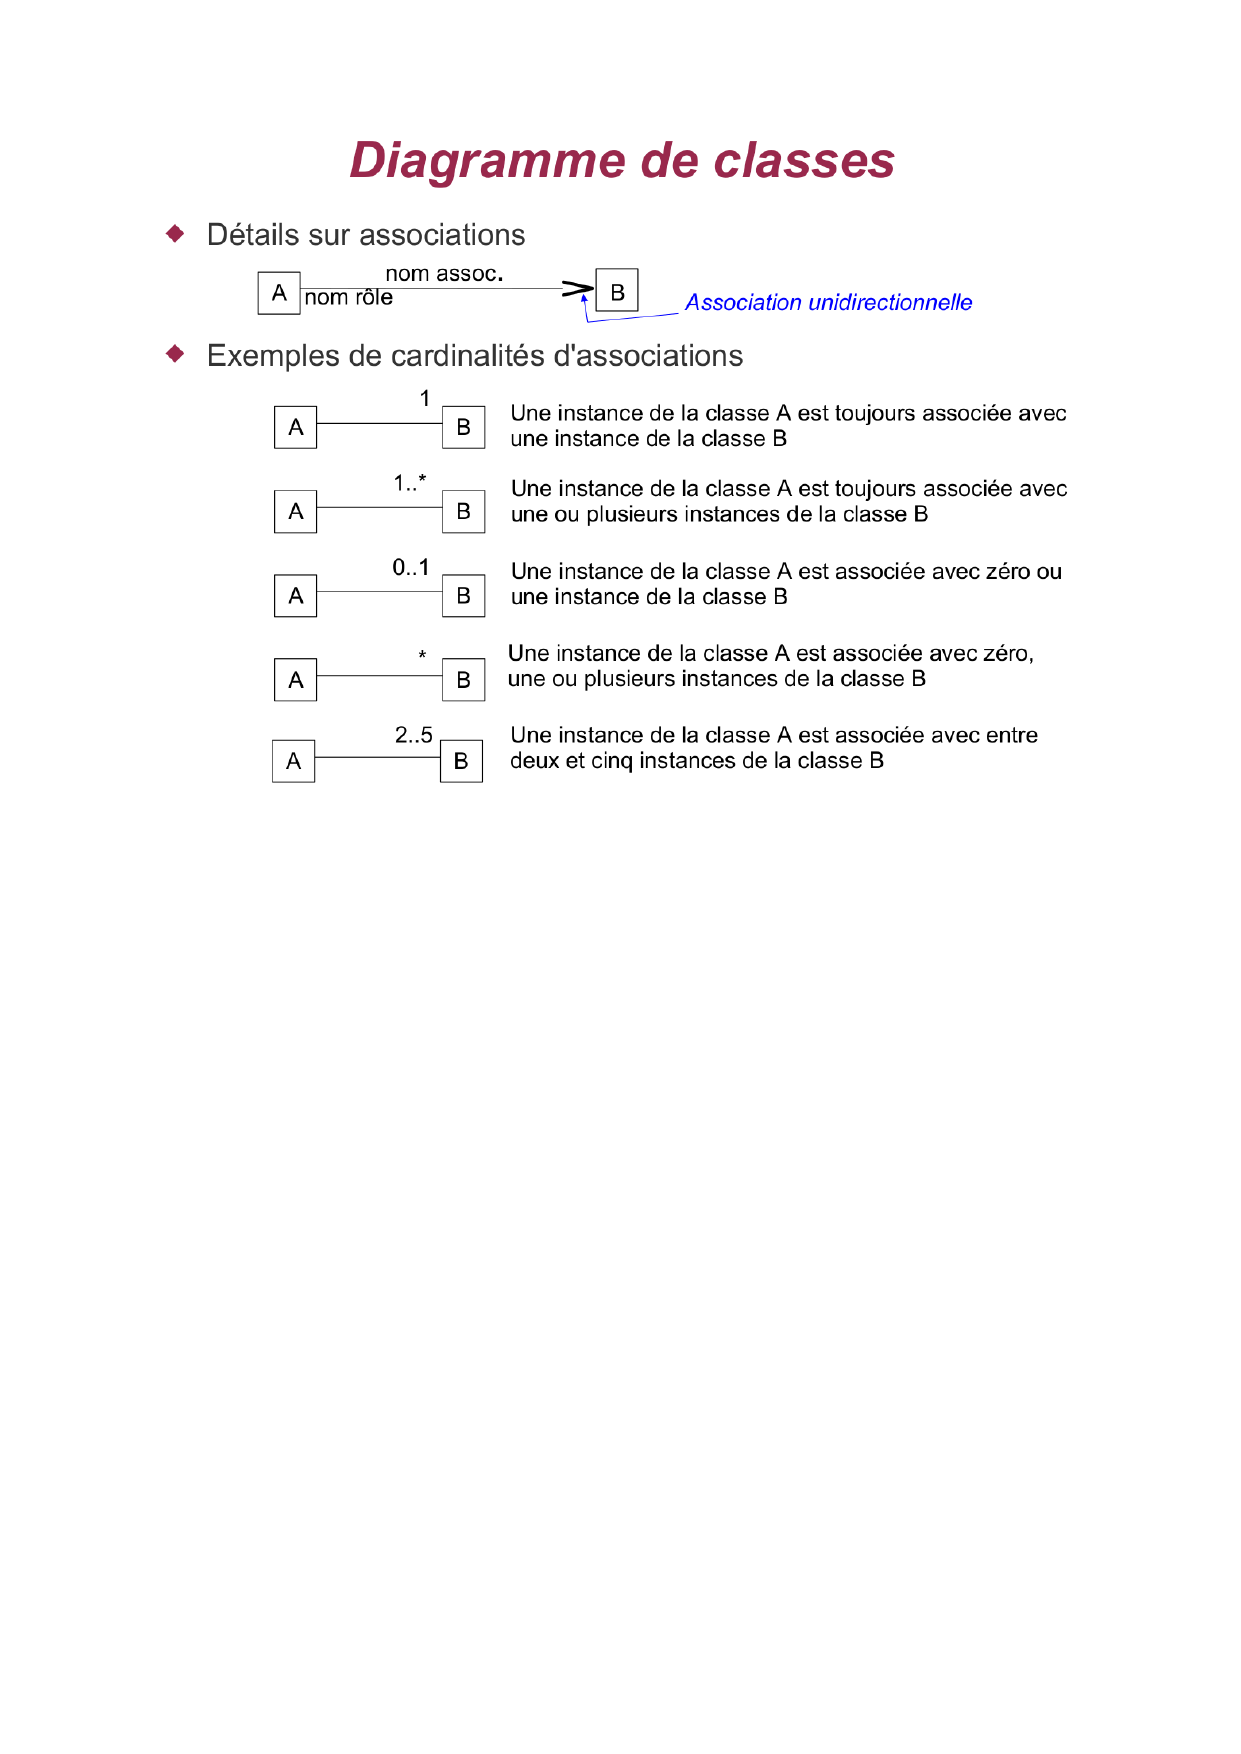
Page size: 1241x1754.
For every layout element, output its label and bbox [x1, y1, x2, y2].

picture [118, 122, 1123, 805]
